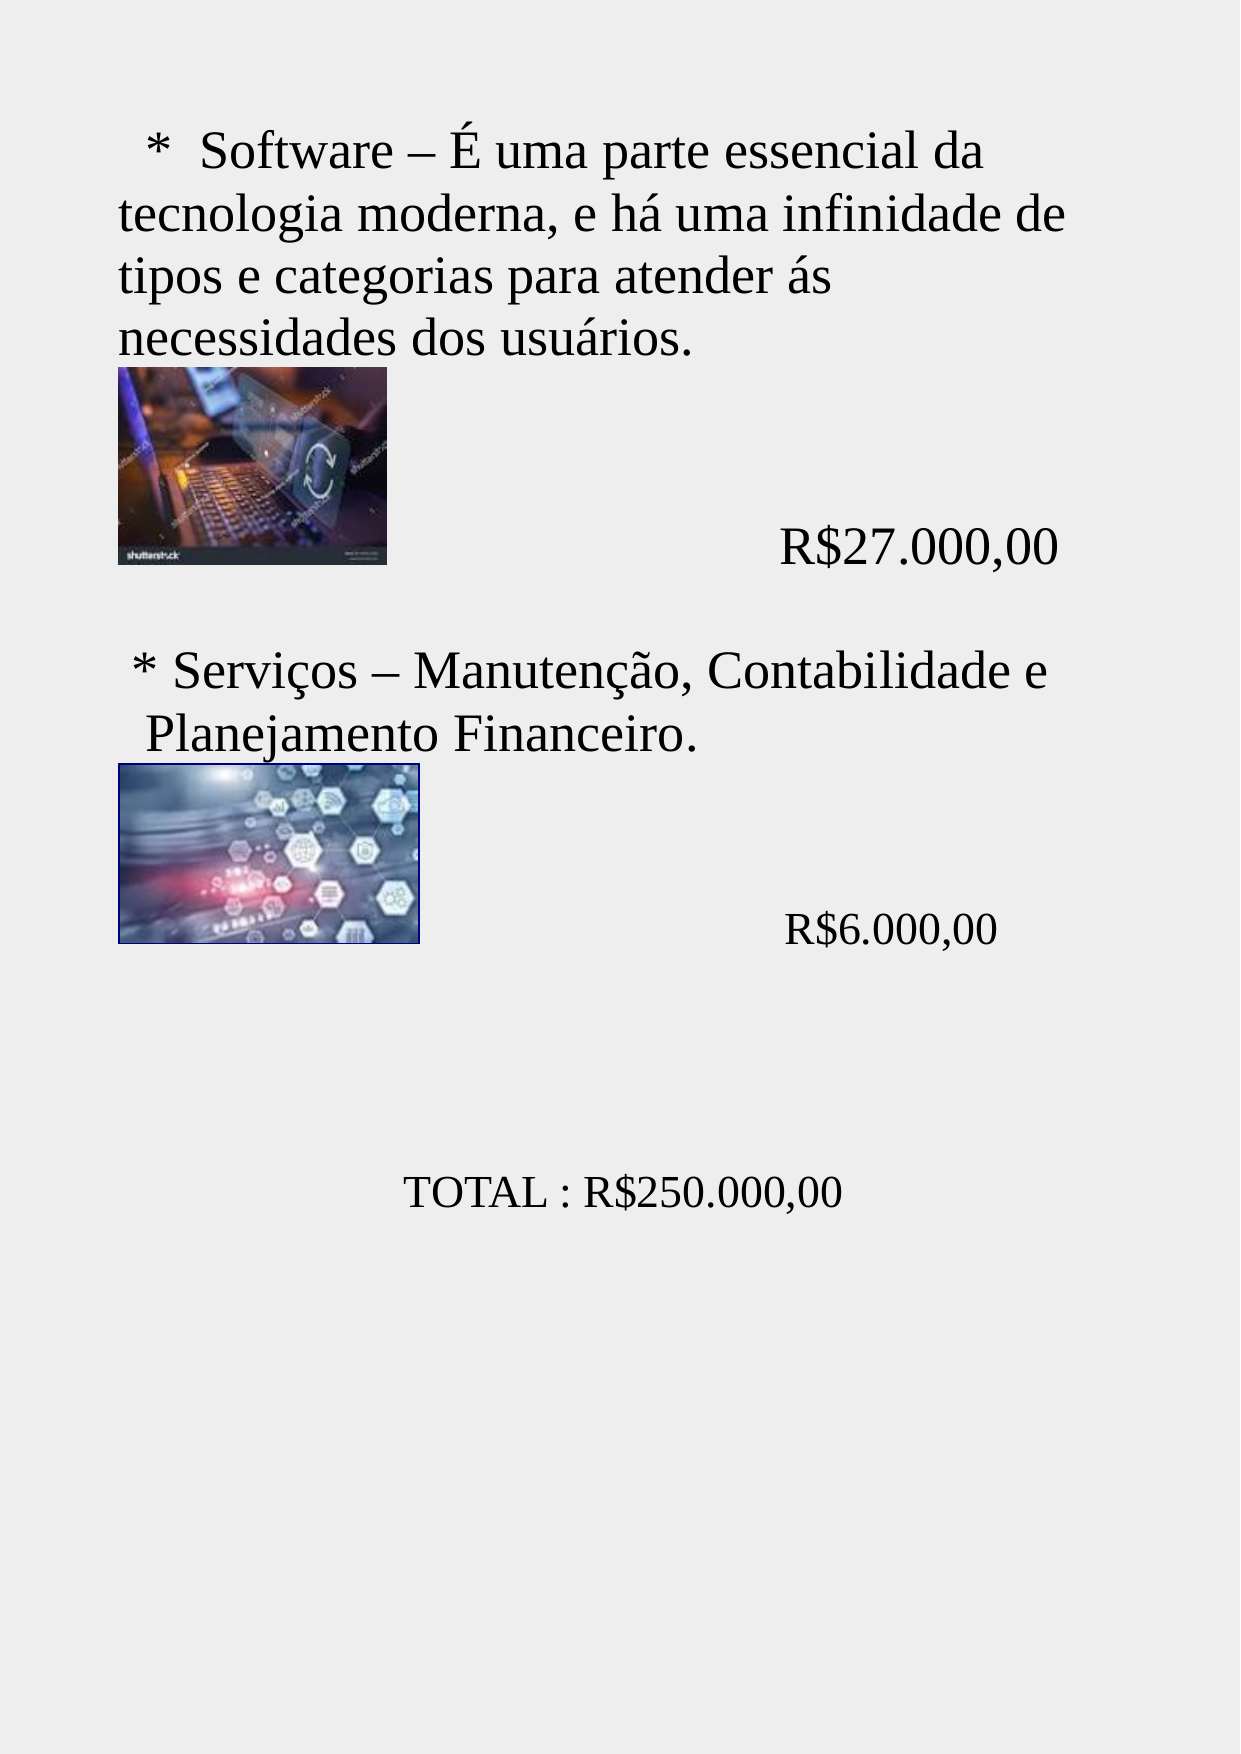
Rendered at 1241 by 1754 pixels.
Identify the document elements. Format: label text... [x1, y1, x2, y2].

picture [120, 765, 418, 943]
table_header * Software – É uma parte essencial da tecnologia moderna, e há uma infinidade de tipos e categorias para atender ás necessidades dos usuários. R$27.000,00 * Serviços – Manutenção, Contabilidade e Planejamento Financeiro. R$6.000,00 TOTAL : R$250.000,00 [118, 118, 1122, 1342]
picture [118, 367, 387, 565]
